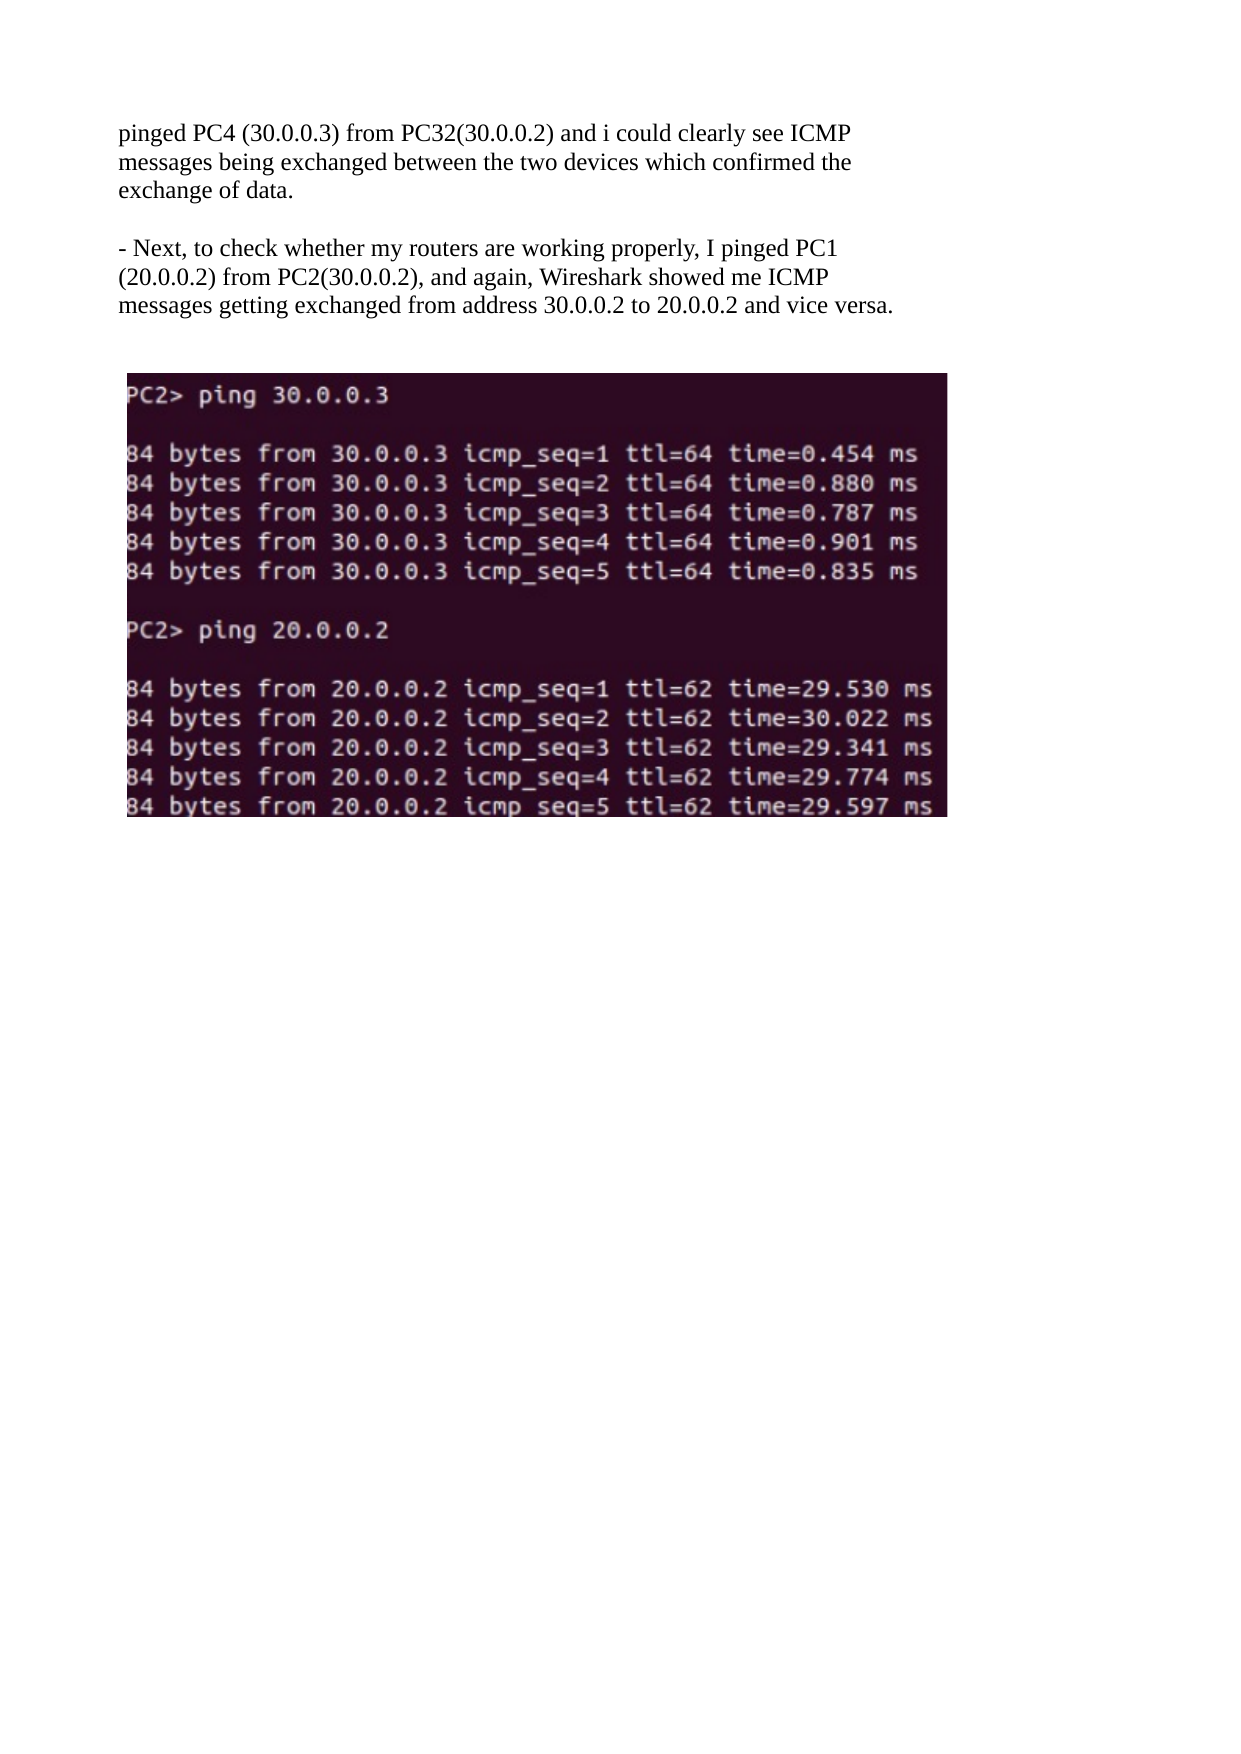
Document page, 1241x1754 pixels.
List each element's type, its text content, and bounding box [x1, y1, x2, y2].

text (20.0.0.2) from PC2(30.0.0.2), and again, Wireshark showed me ICMP [118, 262, 1122, 291]
text exchange of data. [118, 176, 1122, 204]
text pinged PC4 (30.0.0.3) from PC32(30.0.0.2) and i could clearly see ICMP [118, 118, 1122, 147]
text messages getting exchanged from address 30.0.0.2 to 20.0.0.2 and vice versa. [118, 291, 1122, 319]
text messages being exchanged between the two devices which confirmed the [118, 147, 1122, 176]
text - Next, to check whether my routers are working properly, I pinged PC1 [118, 233, 1122, 262]
picture [127, 373, 948, 817]
